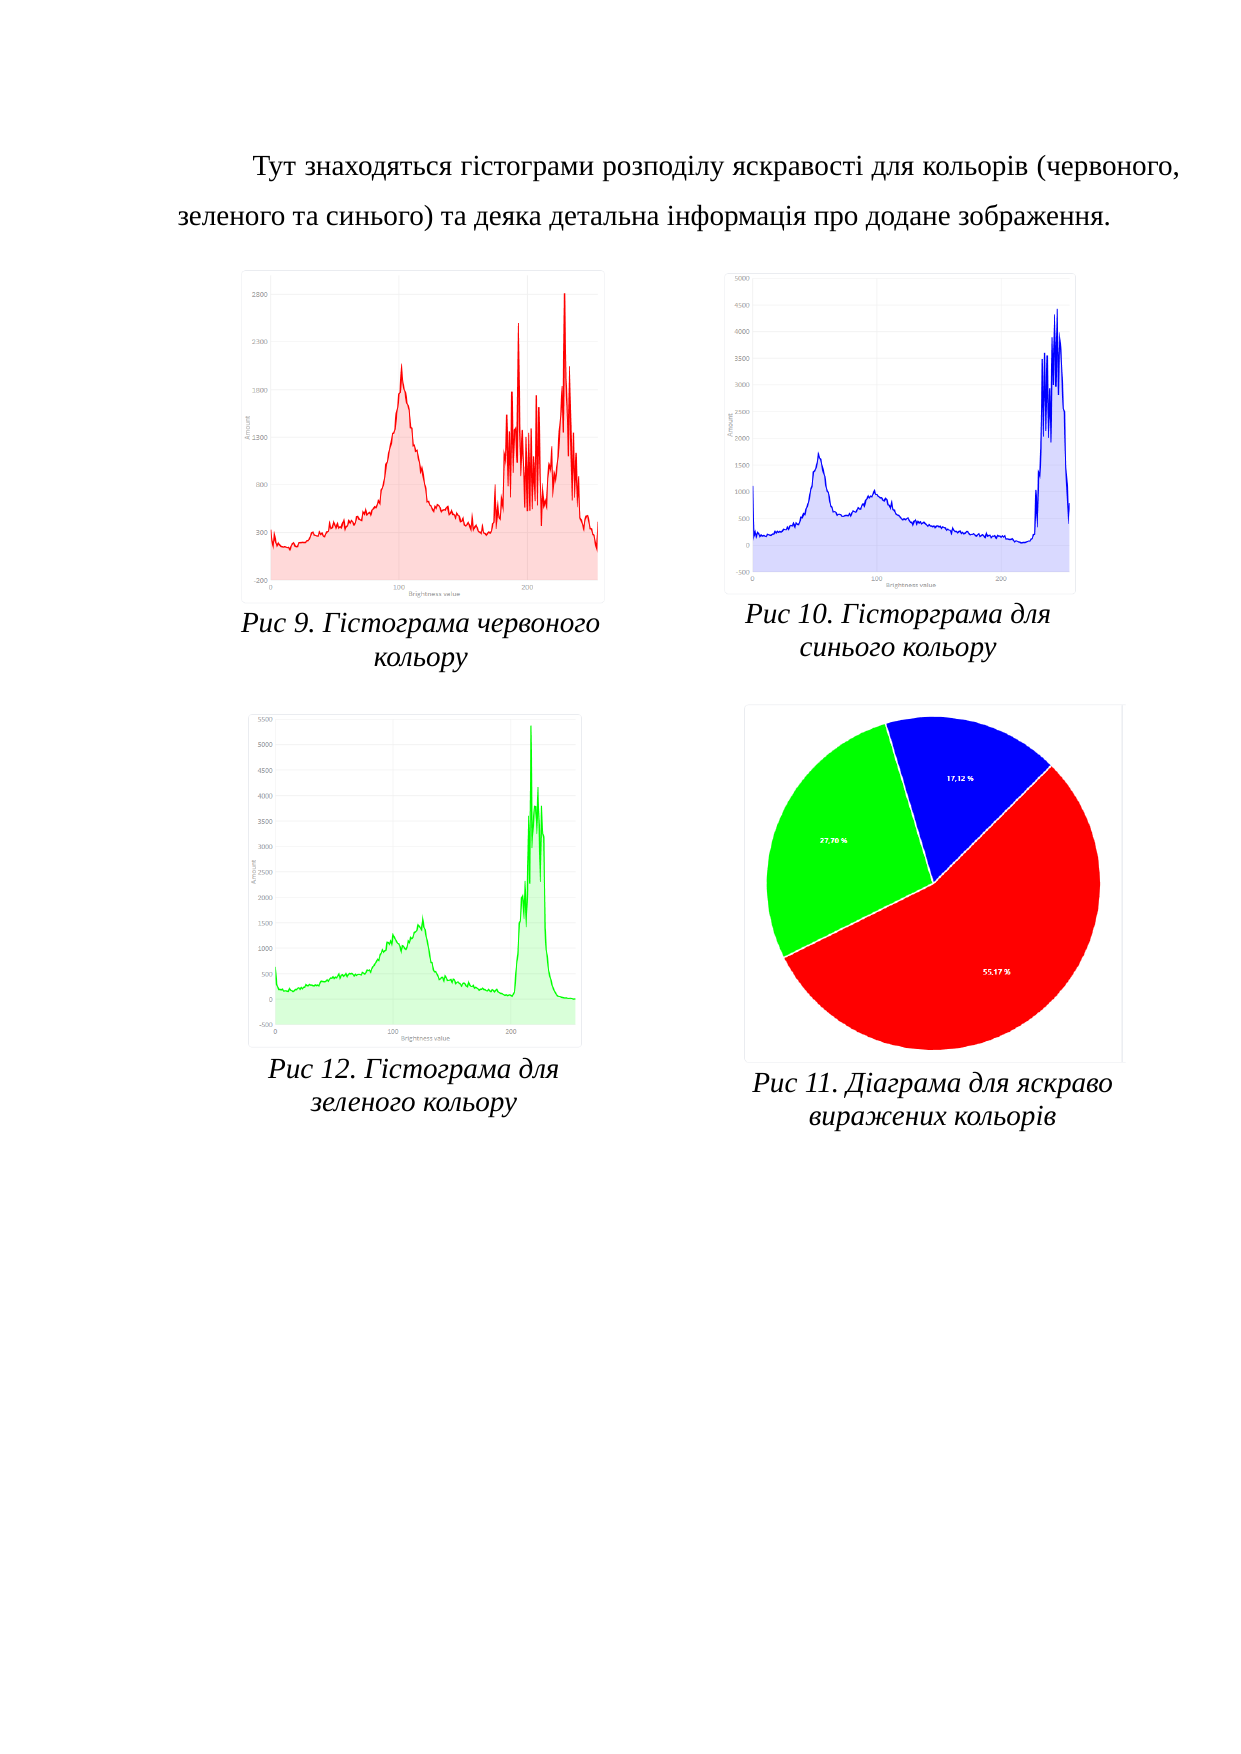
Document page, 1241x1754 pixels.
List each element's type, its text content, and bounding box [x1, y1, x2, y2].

text Рис 10. Гісторграма для синього кольору [722, 596, 1076, 663]
text Тут знаходяться гістограми розподілу яскравості для кольорів (червоного, зеленого та синього) та деяка детальна інформація про додане зображення. [177, 148, 1181, 231]
picture [741, 700, 1126, 1065]
text Рис 11. Діаграма для яскраво виражених кольорів [742, 1065, 1126, 1132]
picture [722, 271, 1077, 596]
picture [237, 266, 607, 606]
text Рис 12. Гістограма для зеленого кольору [245, 1051, 585, 1118]
picture [245, 710, 585, 1051]
text Рис 9. Гістограма червоного кольору [237, 606, 607, 672]
